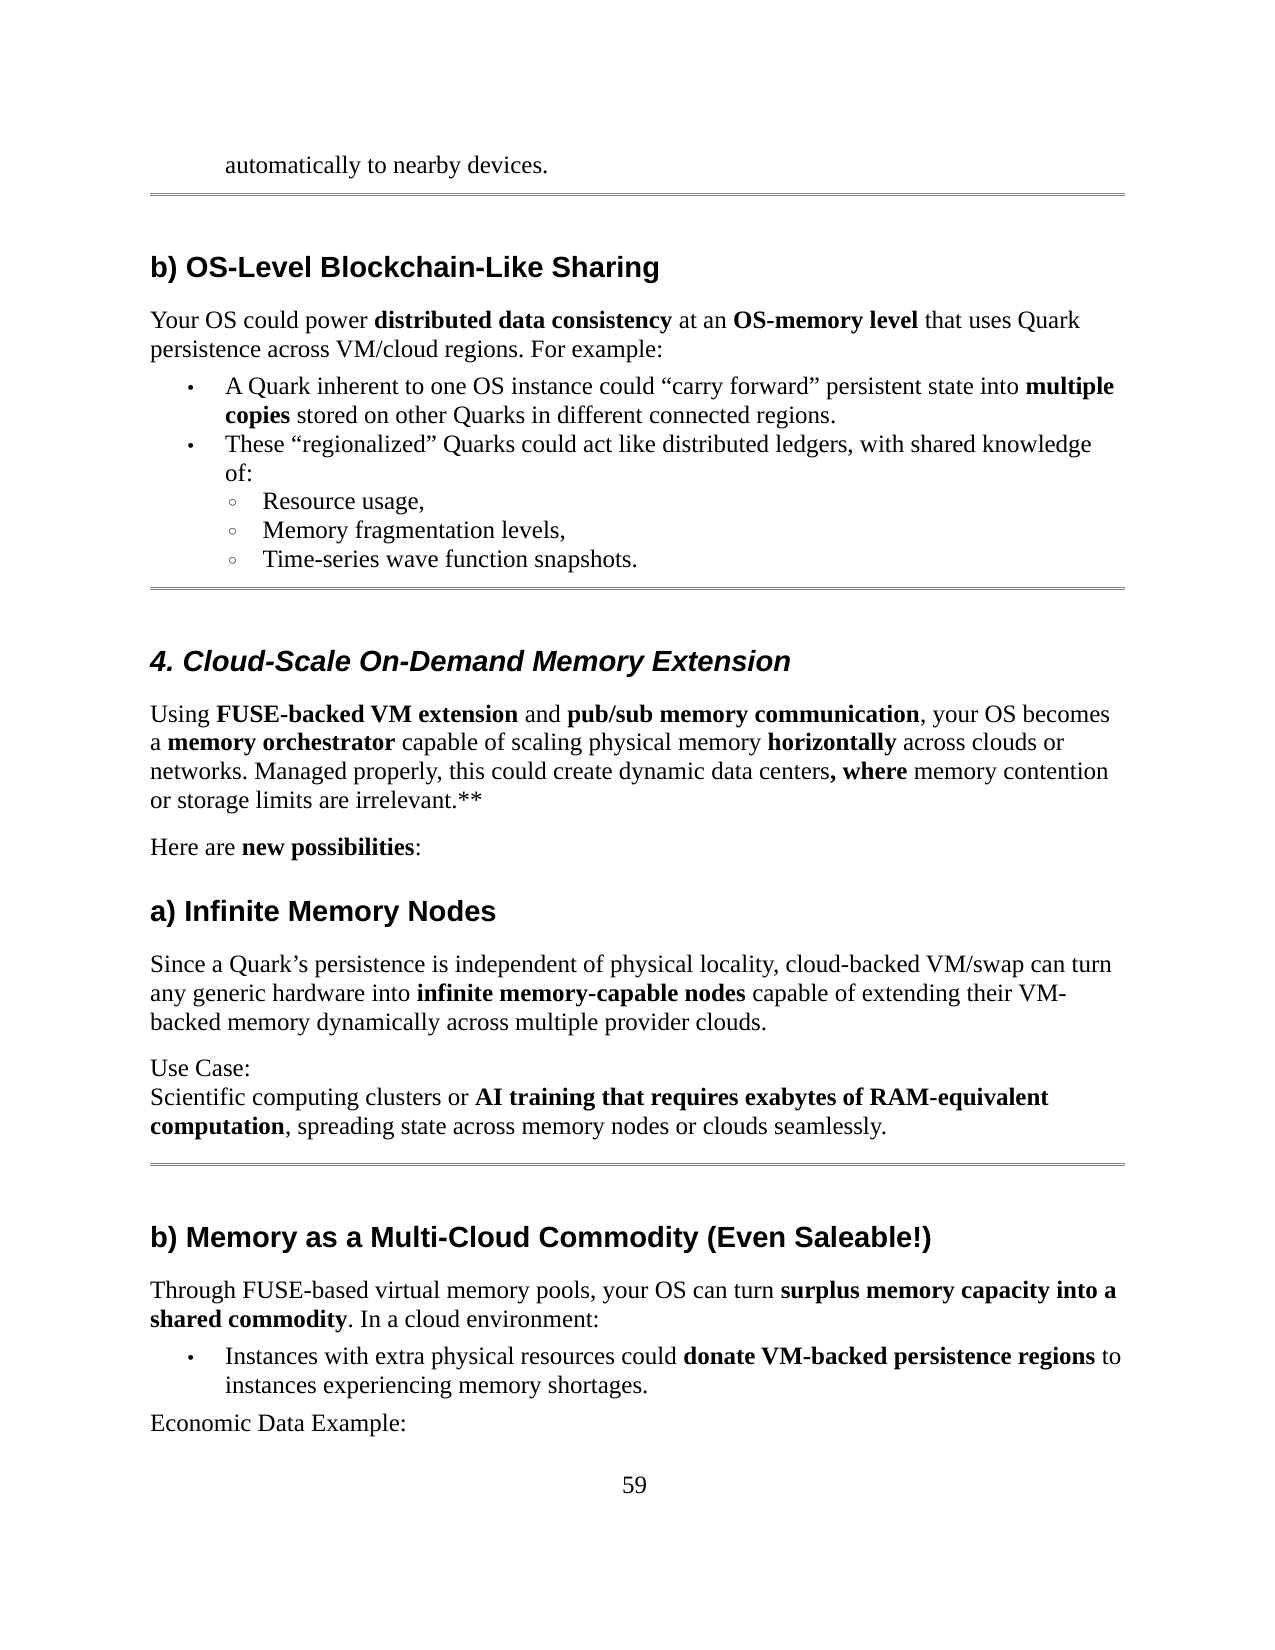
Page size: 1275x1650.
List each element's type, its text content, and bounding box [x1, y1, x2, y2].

text Your OS could power distributed data consistency at an OS-memory level that uses Quark persistence across VM/cloud regions. For example: [150, 305, 1125, 362]
subtitle b) OS-Level Blockchain-Like Sharing [150, 250, 1125, 283]
text Economic Data Example: [150, 1408, 1125, 1437]
text Here are new possibilities: [150, 832, 1125, 860]
list Time-series wave function snapshots. [225, 544, 1125, 573]
list Instances with extra physical resources could donate VM-backed persistence regions to instances experiencing memory shortages. [187, 1341, 1125, 1399]
text Since a Quark’s persistence is independent of physical locality, cloud-backed VM/swap can turn any generic hardware into infinite memory-capable nodes capable of extending their VM-backed memory dynamically across multiple provider clouds. [150, 949, 1125, 1036]
text Use Case: Scientific computing clusters or AI training that requires exabytes of RAM-equivalent computation, spreading state across memory nodes or clouds seamlessly. [150, 1053, 1125, 1140]
subtitle a) Infinite Memory Nodes [150, 894, 1125, 928]
text Using FUSE-backed VM extension and pub/sub memory communication, your OS becomes a memory orchestrator capable of scaling physical memory horizontally across clouds or networks. Managed properly, this could create dynamic data centers, where memory contention or storage limits are irrelevant.** [150, 699, 1125, 814]
list automatically to nearby devices. [187, 150, 1125, 179]
subtitle b) Memory as a Multi-Cloud Commodity (Even Saleable!) [150, 1220, 1125, 1253]
list These “regionalized” Quarks could act like distributed ledgers, with shared knowledge of: [187, 429, 1125, 486]
list Memory fragmentation levels, [225, 515, 1125, 544]
list Resource usage, [225, 486, 1125, 515]
subtitle 4. Cloud-Scale On-Demand Memory Extension [150, 644, 1125, 677]
text Through FUSE-based virtual memory pools, your OS can turn surplus memory capacity into a shared commodity. In a cloud environment: [150, 1275, 1125, 1332]
list A Quark inherent to one OS instance could “carry forward” persistent state into multiple copies stored on other Quarks in different connected regions. [187, 371, 1125, 429]
